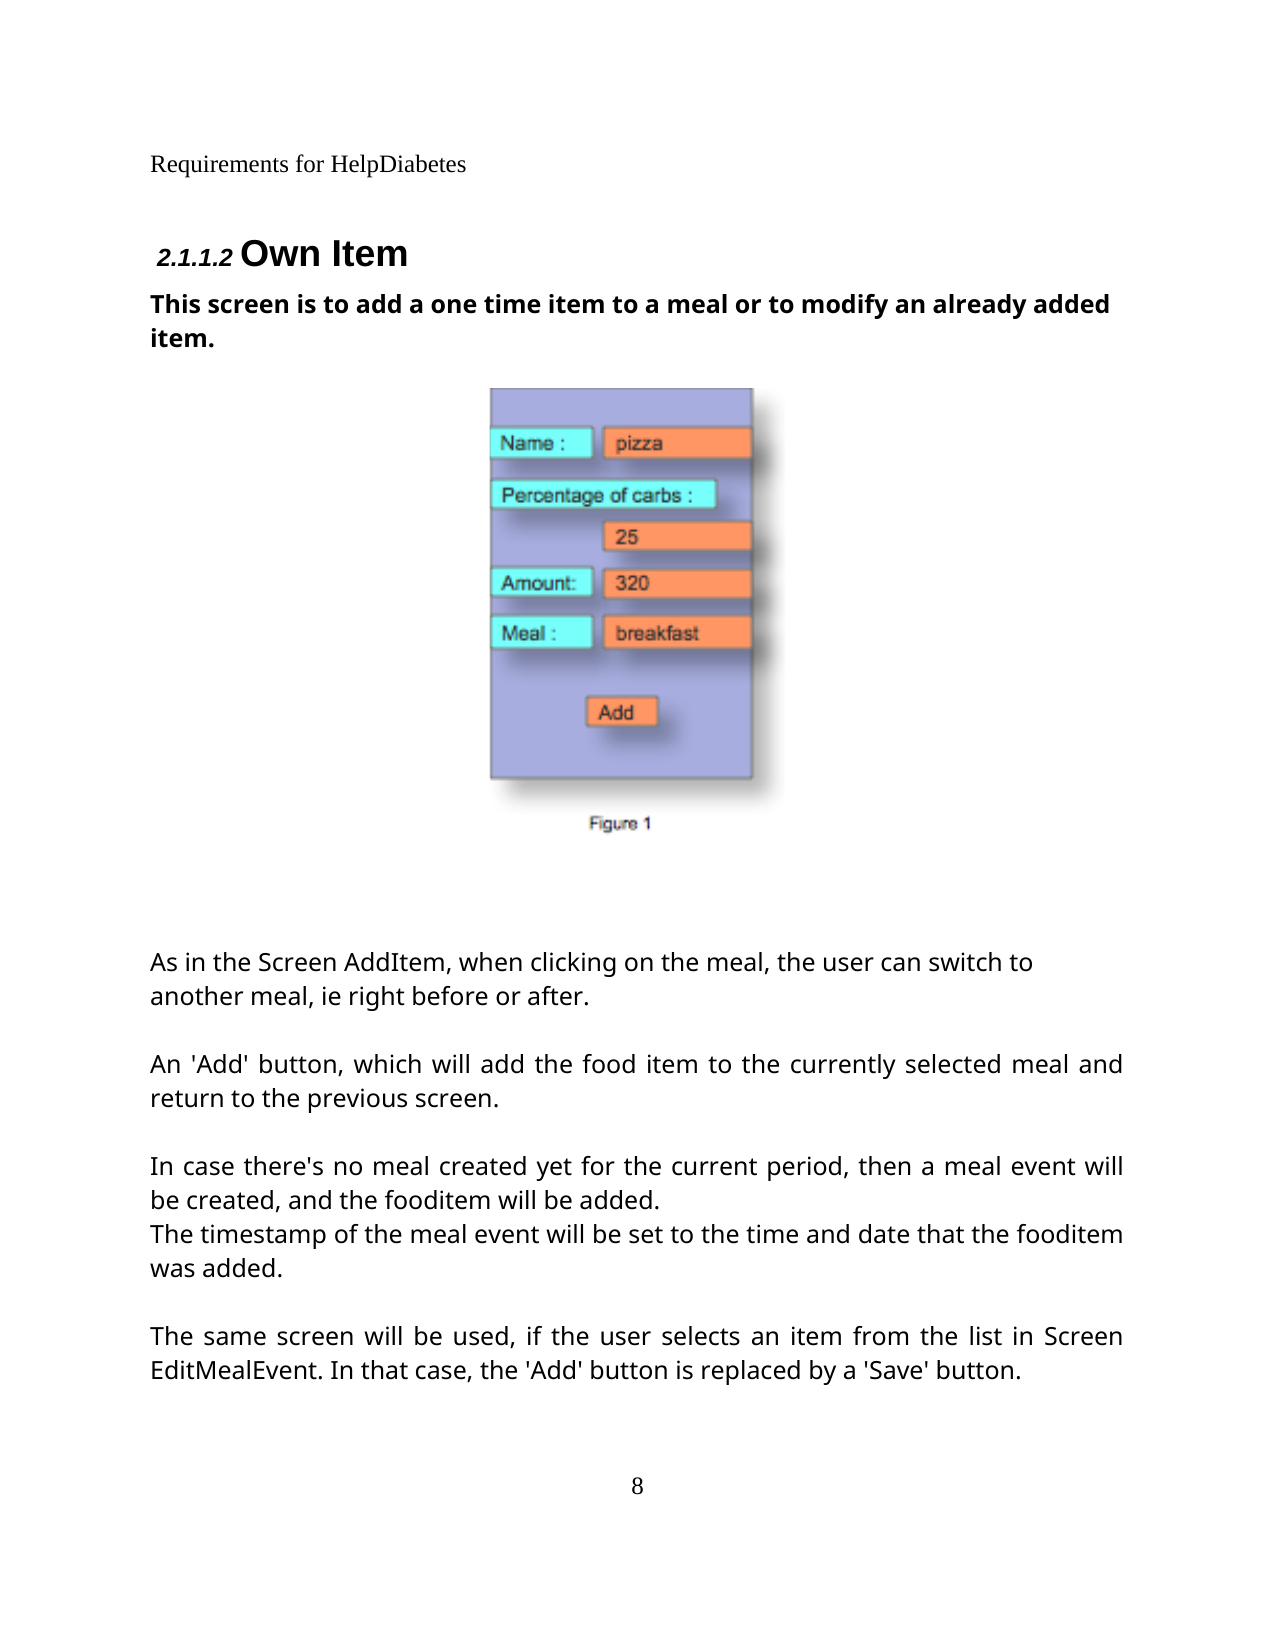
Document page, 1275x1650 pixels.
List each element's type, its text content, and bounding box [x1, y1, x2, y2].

text An 'Add' button, which will add the food item to the currently selected meal and return to the previous screen. [150, 1046, 1125, 1114]
subtitle Own Item [150, 232, 1125, 274]
picture [489, 388, 786, 877]
text This screen is to add a one time item to a meal or to modify an already added item. [150, 287, 1125, 355]
text The same screen will be used, if the user selects an item from the list in Screen EditMealEvent. In that case, the 'Add' button is replaced by a 'Save' button. [150, 1319, 1125, 1387]
text The timestamp of the meal event will be set to the time and date that the fooditem was added. [150, 1217, 1125, 1285]
text As in the Screen AddItem, when clicking on the meal, the user can switch to another meal, ie right before or after. [150, 944, 1125, 1012]
text In case there's no meal created yet for the current period, then a meal event will be created, and the fooditem will be added. [150, 1149, 1125, 1217]
